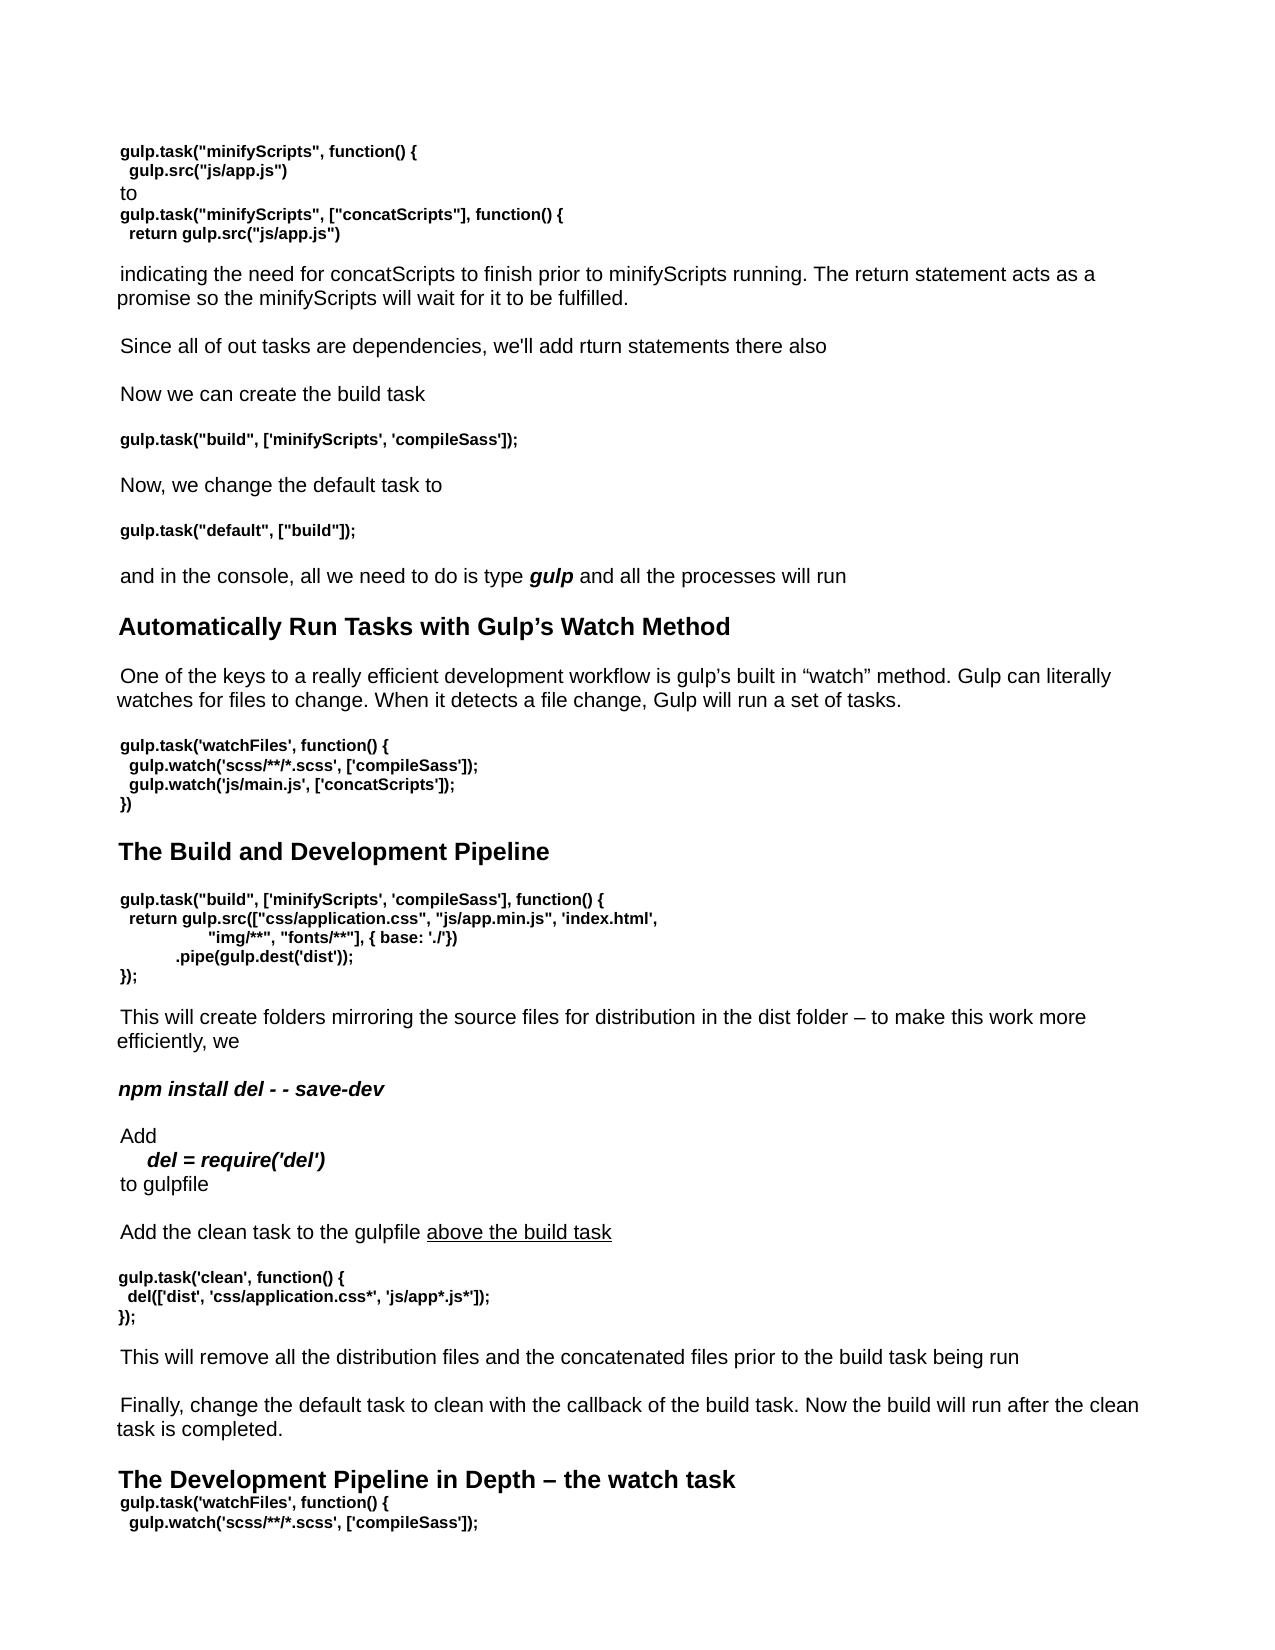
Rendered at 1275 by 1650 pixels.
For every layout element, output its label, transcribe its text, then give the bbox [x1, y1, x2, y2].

text gulp.task("build", ['minifyScripts', 'compileSass']); [117, 429, 1157, 449]
text Add the clean task to the gulpfile above the build task [117, 1220, 1157, 1244]
text to [117, 180, 1157, 204]
text indicating the need for concatScripts to finish prior to minifyScripts running. The return statement acts as a promise so the minifyScripts will wait for it to be fulfilled. [117, 262, 1157, 310]
text "img/**", "fonts/**"], { base: './'}) [117, 928, 1157, 947]
text gulp.src("js/app.js") [117, 161, 1157, 180]
text gulp.task('clean', function() { [118, 1268, 1157, 1287]
text gulp.task("minifyScripts", ["concatScripts"], function() { [117, 204, 1157, 223]
text del = require('del') [118, 1148, 1157, 1172]
text }) [117, 794, 1157, 813]
text return gulp.src(["css/application.css", "js/app.min.js", 'index.html', [117, 909, 1157, 928]
text gulp.task('watchFiles', function() { [117, 736, 1157, 755]
text Finally, change the default task to clean with the callback of the build task. Now the build will run after the clean task is completed. [117, 1393, 1157, 1441]
text gulp.task("build", ['minifyScripts', 'compileSass'], function() { [117, 889, 1157, 909]
subtitle The Build and Development Pipeline [118, 837, 1157, 866]
text gulp.watch('scss/**/*.scss', ['compileSass']); [117, 1512, 1157, 1532]
text return gulp.src("js/app.js") [117, 223, 1157, 243]
text Since all of out tasks are dependencies, we'll add rturn statements there also [117, 334, 1157, 358]
text to gulpfile [117, 1172, 1157, 1196]
text Now, we change the default task to [117, 473, 1157, 497]
text del(['dist', 'css/application.css*', 'js/app*.js*']); [118, 1287, 1157, 1306]
text .pipe(gulp.dest('dist')); [117, 947, 1157, 966]
subtitle The Development Pipeline in Depth – the watch task [118, 1464, 1157, 1493]
text gulp.task('watchFiles', function() { [117, 1493, 1157, 1512]
text gulp.task("minifyScripts", function() { [117, 142, 1157, 161]
text and in the console, all we need to do is type gulp and all the processes will run [117, 564, 1157, 588]
text Now we can create the build task [117, 382, 1157, 406]
text }); [117, 966, 1157, 985]
text Add [117, 1124, 1157, 1148]
text gulp.watch('js/main.js', ['concatScripts']); [117, 774, 1157, 794]
text gulp.task("default", ["build"]); [117, 521, 1157, 540]
text npm install del - - save-dev [118, 1076, 1157, 1100]
text }); [118, 1306, 1157, 1326]
text This will create folders mirroring the source files for distribution in the dist folder – to make this work more efficiently, we [117, 1004, 1157, 1052]
subtitle Automatically Run Tasks with Gulp’s Watch Method [118, 612, 1157, 640]
text This will remove all the distribution files and the concatenated files prior to the build task being run [117, 1345, 1157, 1369]
text gulp.watch('scss/**/*.scss', ['compileSass']); [117, 755, 1157, 774]
text One of the keys to a really efficient development workflow is gulp’s built in “watch” method. Gulp can literally watches for files to change. When it detects a file change, Gulp will run a set of tasks. [117, 664, 1157, 712]
